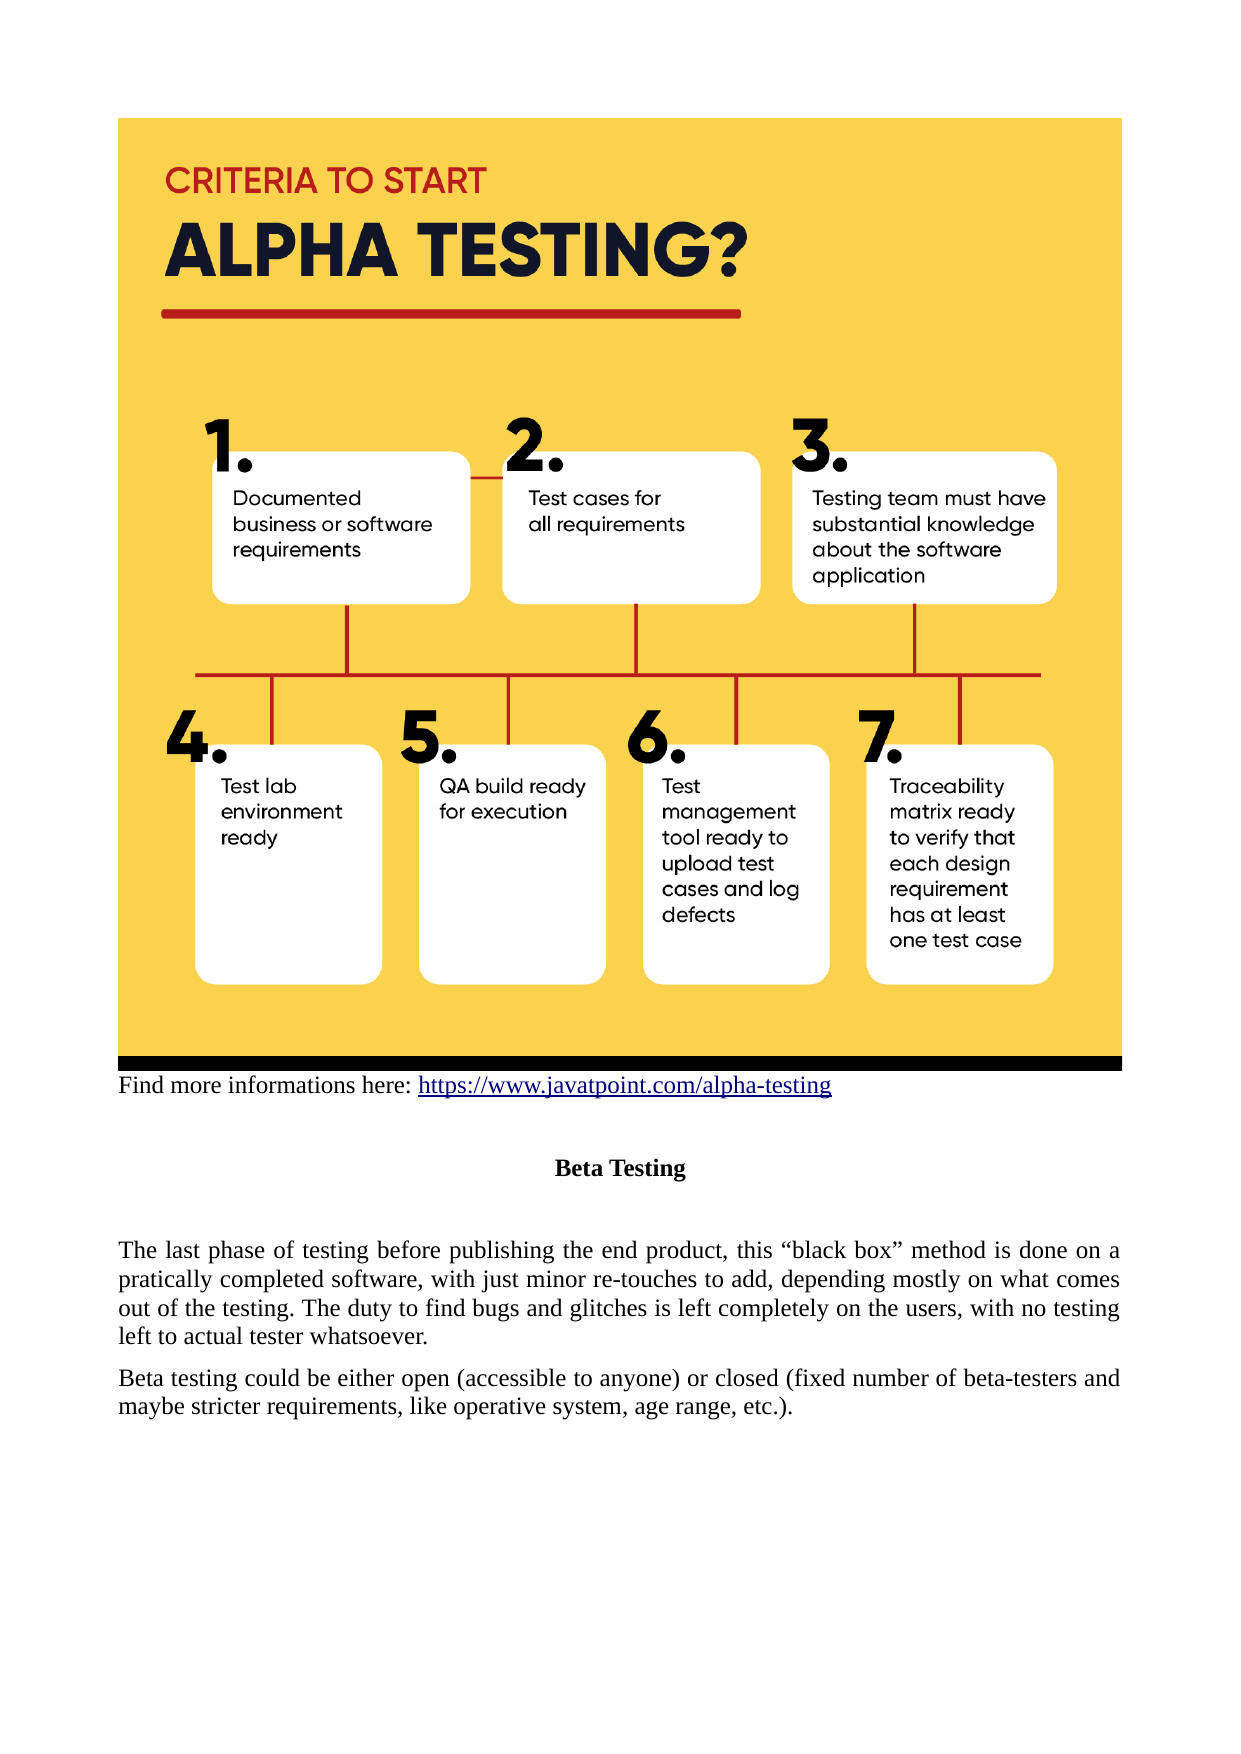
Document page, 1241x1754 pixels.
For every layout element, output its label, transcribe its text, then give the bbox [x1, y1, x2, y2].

text Find more informations here: https://www.javatpoint.com/alpha-testing [118, 1071, 1122, 1099]
text Beta Testing [118, 1153, 1122, 1181]
text Beta testing could be either open (accessible to anyone) or closed (fixed number of beta-testers and maybe stricter requirements, like operative system, age range, etc.). [118, 1363, 1122, 1420]
text The last phase of testing before publishing the end product, this “black box” method is done on a pratically completed software, with just minor re-touches to add, depending mostly on what comes out of the testing. The duty to find bugs and glitches is left completely on the users, with no testing left to actual tester whatsoever. [118, 1235, 1122, 1350]
picture [118, 118, 1123, 1071]
